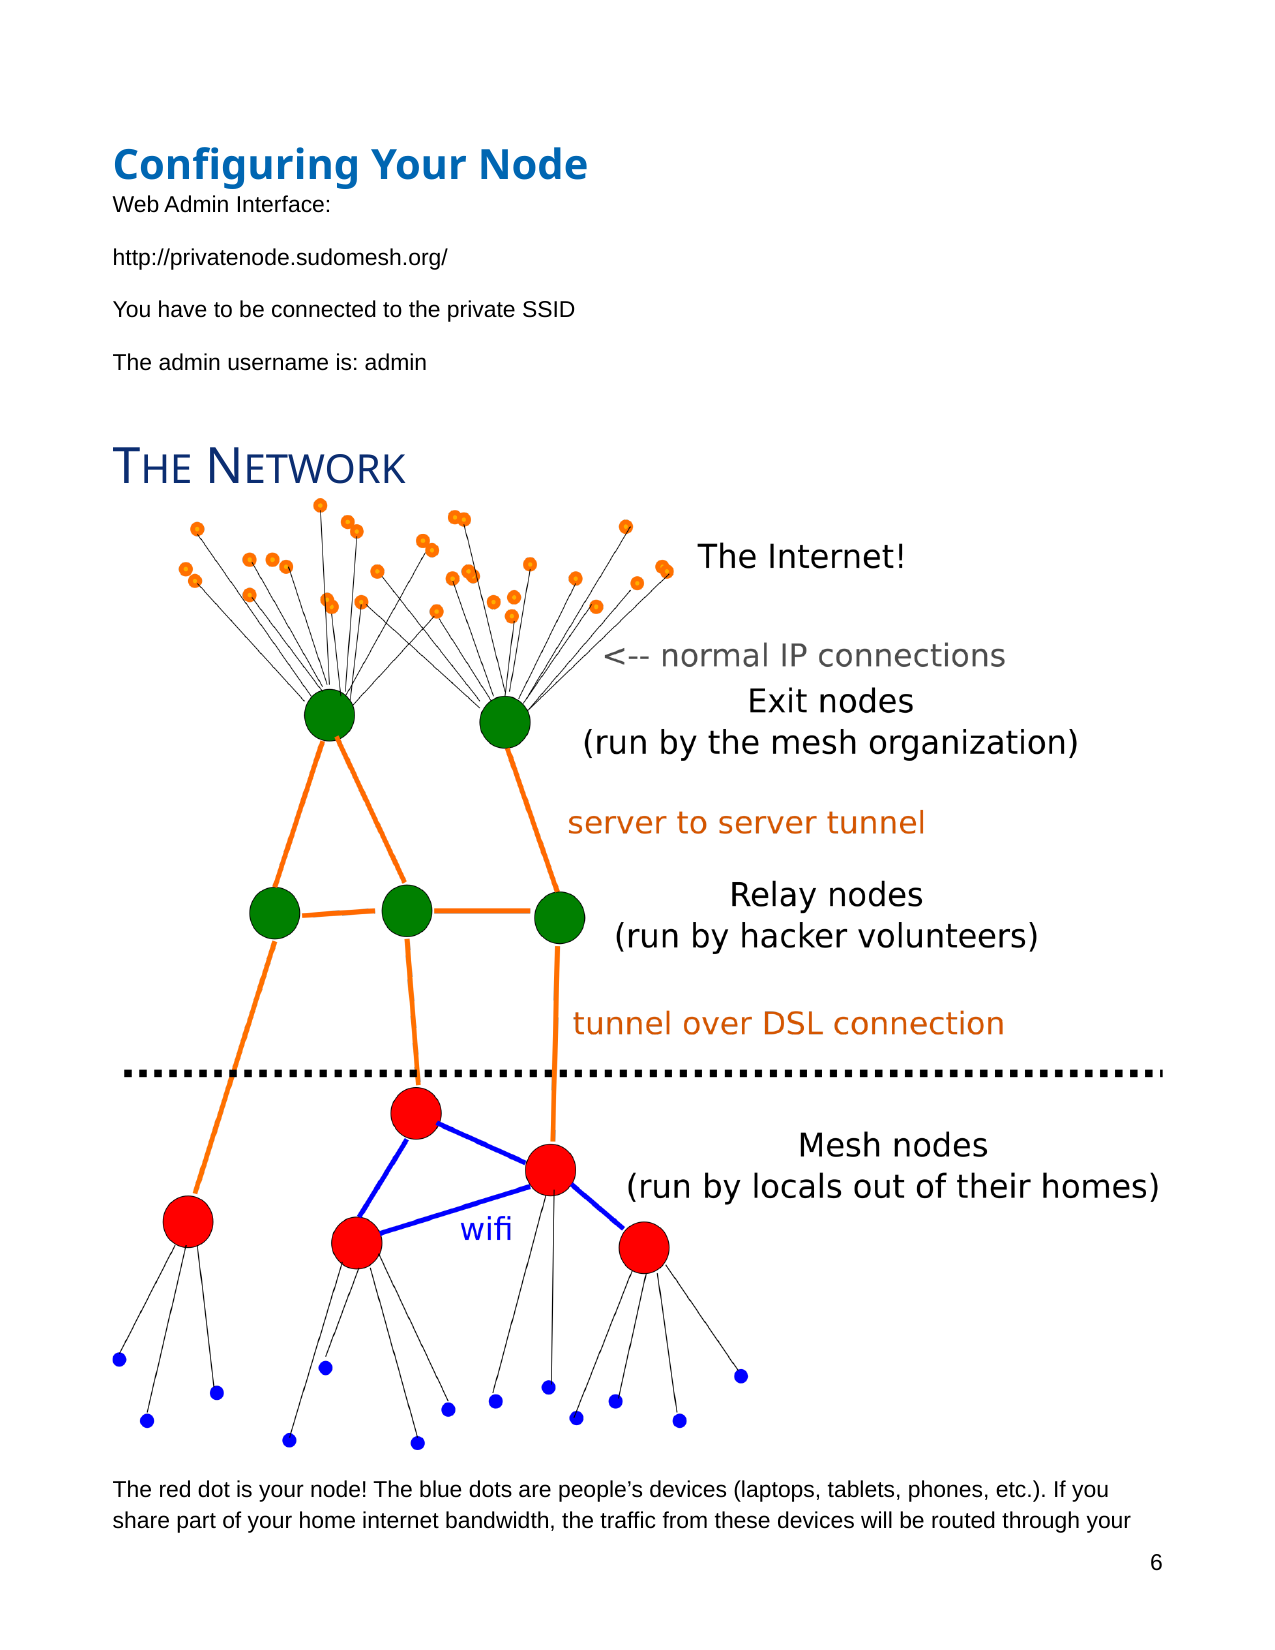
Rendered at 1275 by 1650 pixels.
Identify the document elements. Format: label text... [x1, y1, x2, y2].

subtitle Configuring Your Node [112, 134, 1162, 191]
text The admin username is: admin [112, 348, 1162, 375]
text Web Admin Interface: [112, 191, 1162, 218]
text You have to be connected to the private SSID [112, 296, 1162, 322]
subtitle The Network [112, 430, 1162, 498]
text The red dot is your node! The blue dots are people’s devices (laptops, tablets, phones, etc.). If you share part of your home internet bandwidth, the traffic from these devices will be routed through your [112, 1476, 1162, 1534]
picture [112, 498, 1163, 1450]
text http://privatenode.sudomesh.org/ [112, 244, 1162, 270]
